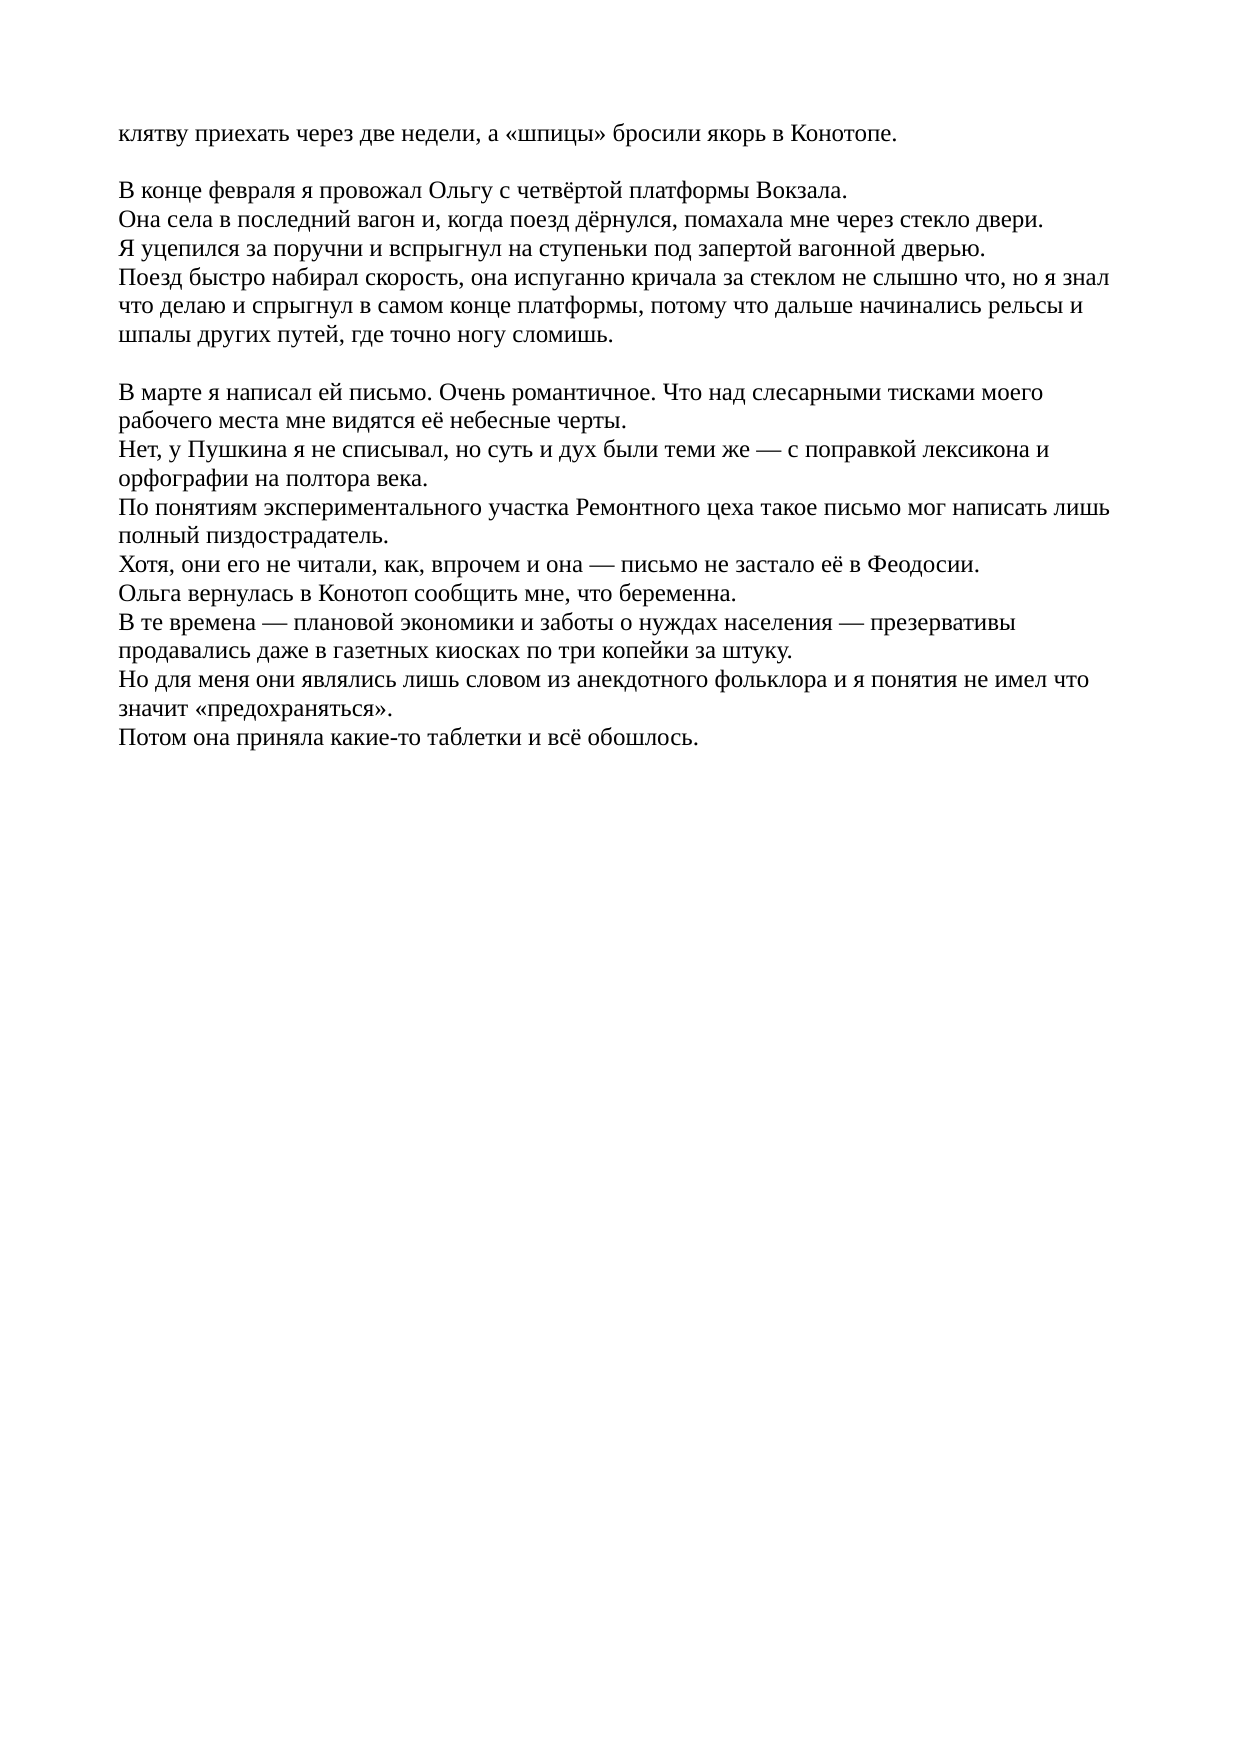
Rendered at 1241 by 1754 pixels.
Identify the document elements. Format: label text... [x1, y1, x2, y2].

text В конце февраля я провожал Ольгу с четвёртой платформы Вокзала. [118, 176, 1122, 204]
text Ольга вернулась в Конотоп сообщить мне, что беременна. [118, 578, 1122, 607]
text Хотя, они его не читали, как, впрочем и она — письмо не застало её в Феодосии. [118, 549, 1122, 578]
text Потом она приняла какие-то таблетки и всё обошлось. [118, 722, 1122, 751]
text В те времена — плановой экономики и заботы о нуждах населения — презервативы продавались даже в газетных киосках по три копейки за штуку. [118, 607, 1122, 664]
text клятву приехать через две недели, а «шпицы» бросили якорь в Конотопе. [118, 118, 1122, 147]
text Я уцепился за поручни и вспрыгнул на ступеньки под запертой вагонной дверью. [118, 233, 1122, 262]
text Она села в последний вагон и, когда поезд дёрнулся, помахала мне через стекло двери. [118, 204, 1122, 233]
text Поезд быстро набирал скорость, она испуганно кричала за стеклом не слышно что, но я знал что делаю и спрыгнул в самом конце платформы, потому что дальше начинались рельсы и шпалы других путей, где точно ногу сломишь. [118, 262, 1122, 348]
text По понятиям экспериментального участка Ремонтного цеха такое письмо мог написать лишь полный пиздострадатель. [118, 492, 1122, 549]
text В марте я написал ей письмо. Очень романтичное. Что над слесарными тисками моего рабочего места мне видятся её небесные черты. [118, 377, 1122, 434]
text Но для меня они являлись лишь словом из анекдотного фольклора и я понятия не имел что значит «предохраняться». [118, 664, 1122, 722]
text Нет, у Пушкина я не списывал, но суть и дух были теми же — с поправкой лексикона и орфографии на полтора века. [118, 434, 1122, 492]
